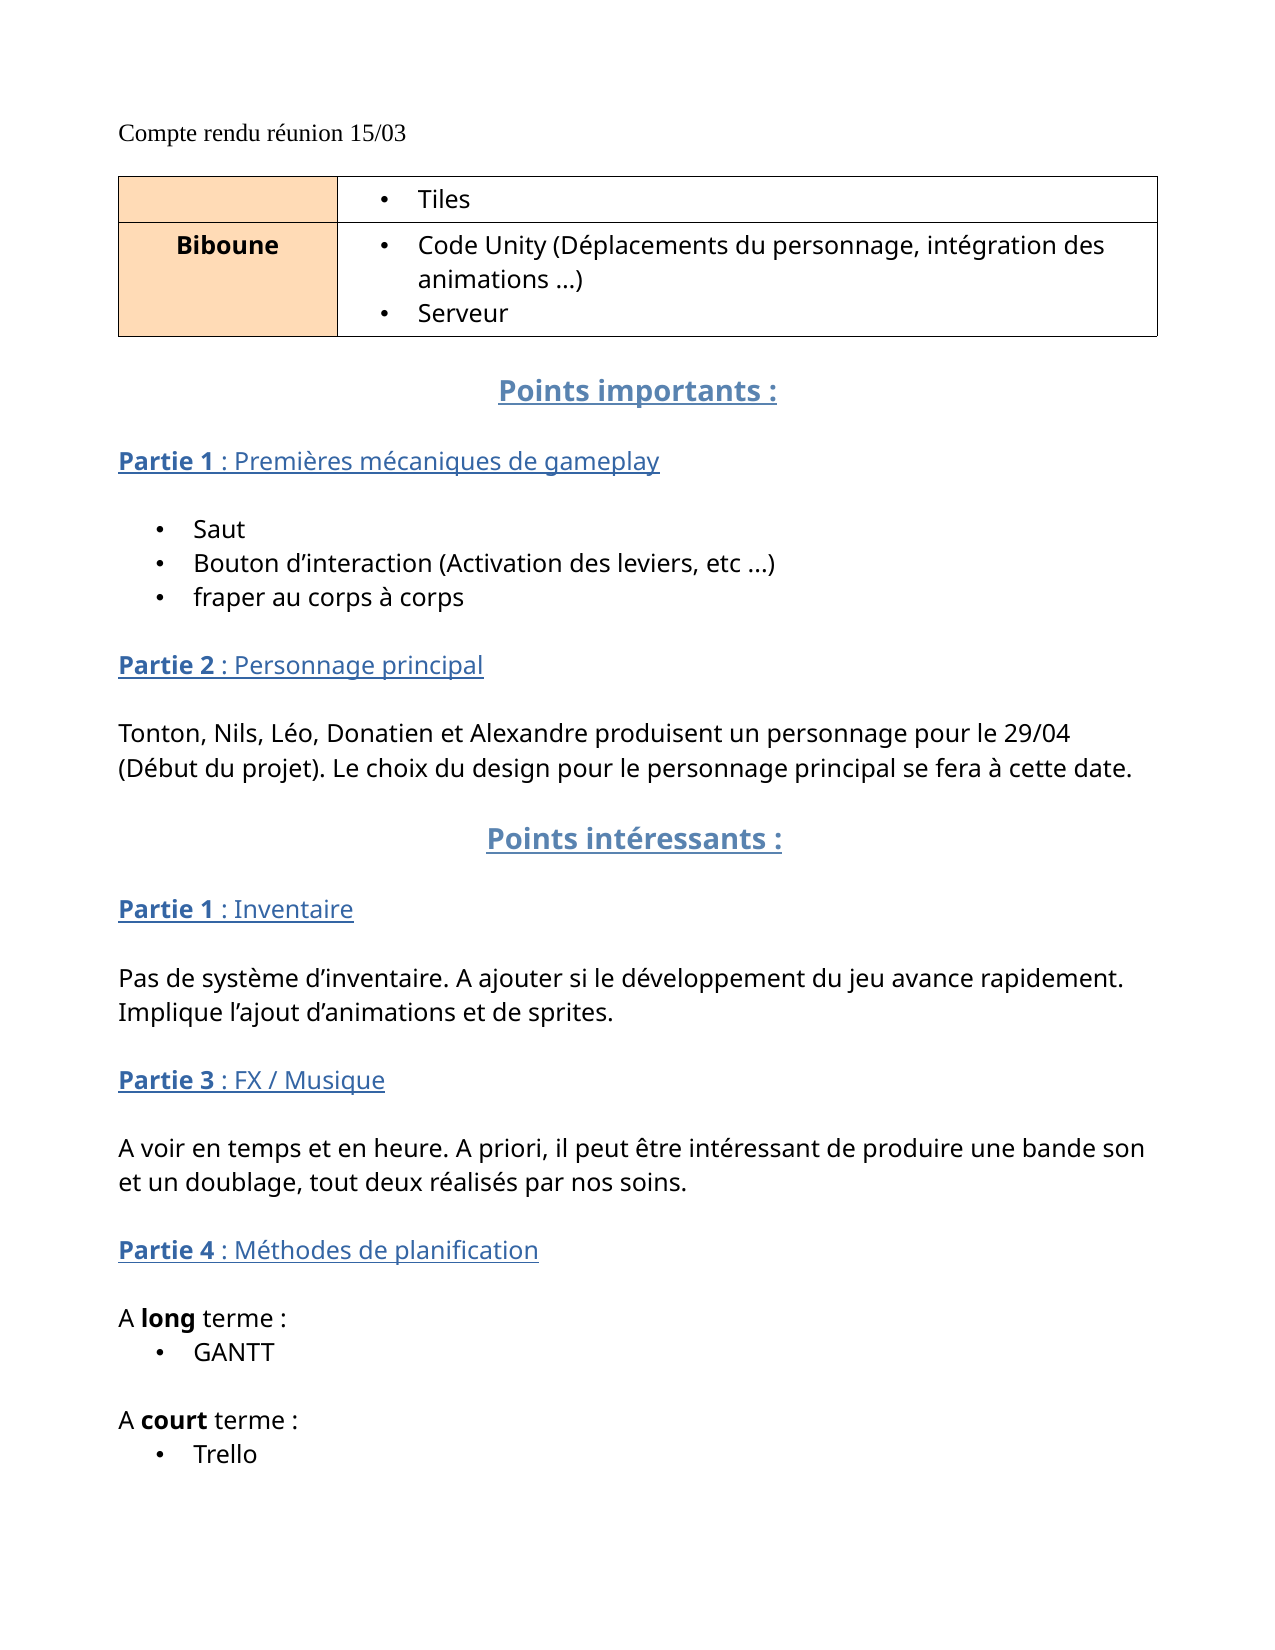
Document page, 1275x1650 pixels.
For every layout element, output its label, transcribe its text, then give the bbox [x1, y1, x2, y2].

table_cell [119, 177, 337, 222]
list Trello [156, 1437, 1157, 1471]
list Bouton d’interaction (Activation des leviers, etc ...) [156, 546, 1157, 580]
text Partie 3 : FX / Musique [118, 1062, 1157, 1096]
table_cell Code Unity (Déplacements du personnage, intégration des animations …) Serveur [338, 223, 1157, 336]
text Tonton, Nils, Léo, Donatien et Alexandre produisent un personnage pour le 29/04 (Début du projet). Le choix du design pour le personnage principal se fera à cette date. [118, 716, 1157, 784]
text Partie 1 : Inventaire [118, 892, 1157, 926]
table_cell IA (Mobs) UI / UX Tiles [338, 177, 1157, 222]
text Pas de système d’inventaire. A ajouter si le développement du jeu avance rapidement. Implique l’ajout d’animations et de sprites. [118, 960, 1157, 1028]
text Partie 2 : Personnage principal [118, 648, 1157, 682]
list GANTT [156, 1335, 1157, 1369]
table_cell Biboune [119, 223, 337, 336]
text Partie 1 : Premières mécaniques de gameplay [118, 444, 1157, 478]
list fraper au corps à corps [156, 580, 1157, 614]
text A voir en temps et en heure. A priori, il peut être intéressant de produire une bande son et un doublage, tout deux réalisés par nos soins. [118, 1131, 1157, 1199]
text Points importants : [118, 370, 1157, 409]
text A court terme : [118, 1403, 1157, 1437]
text Points intéressants : [118, 818, 1157, 858]
text Partie 4 : Méthodes de planification [118, 1233, 1157, 1267]
list Saut [156, 512, 1157, 546]
text A long terme : [118, 1301, 1157, 1335]
